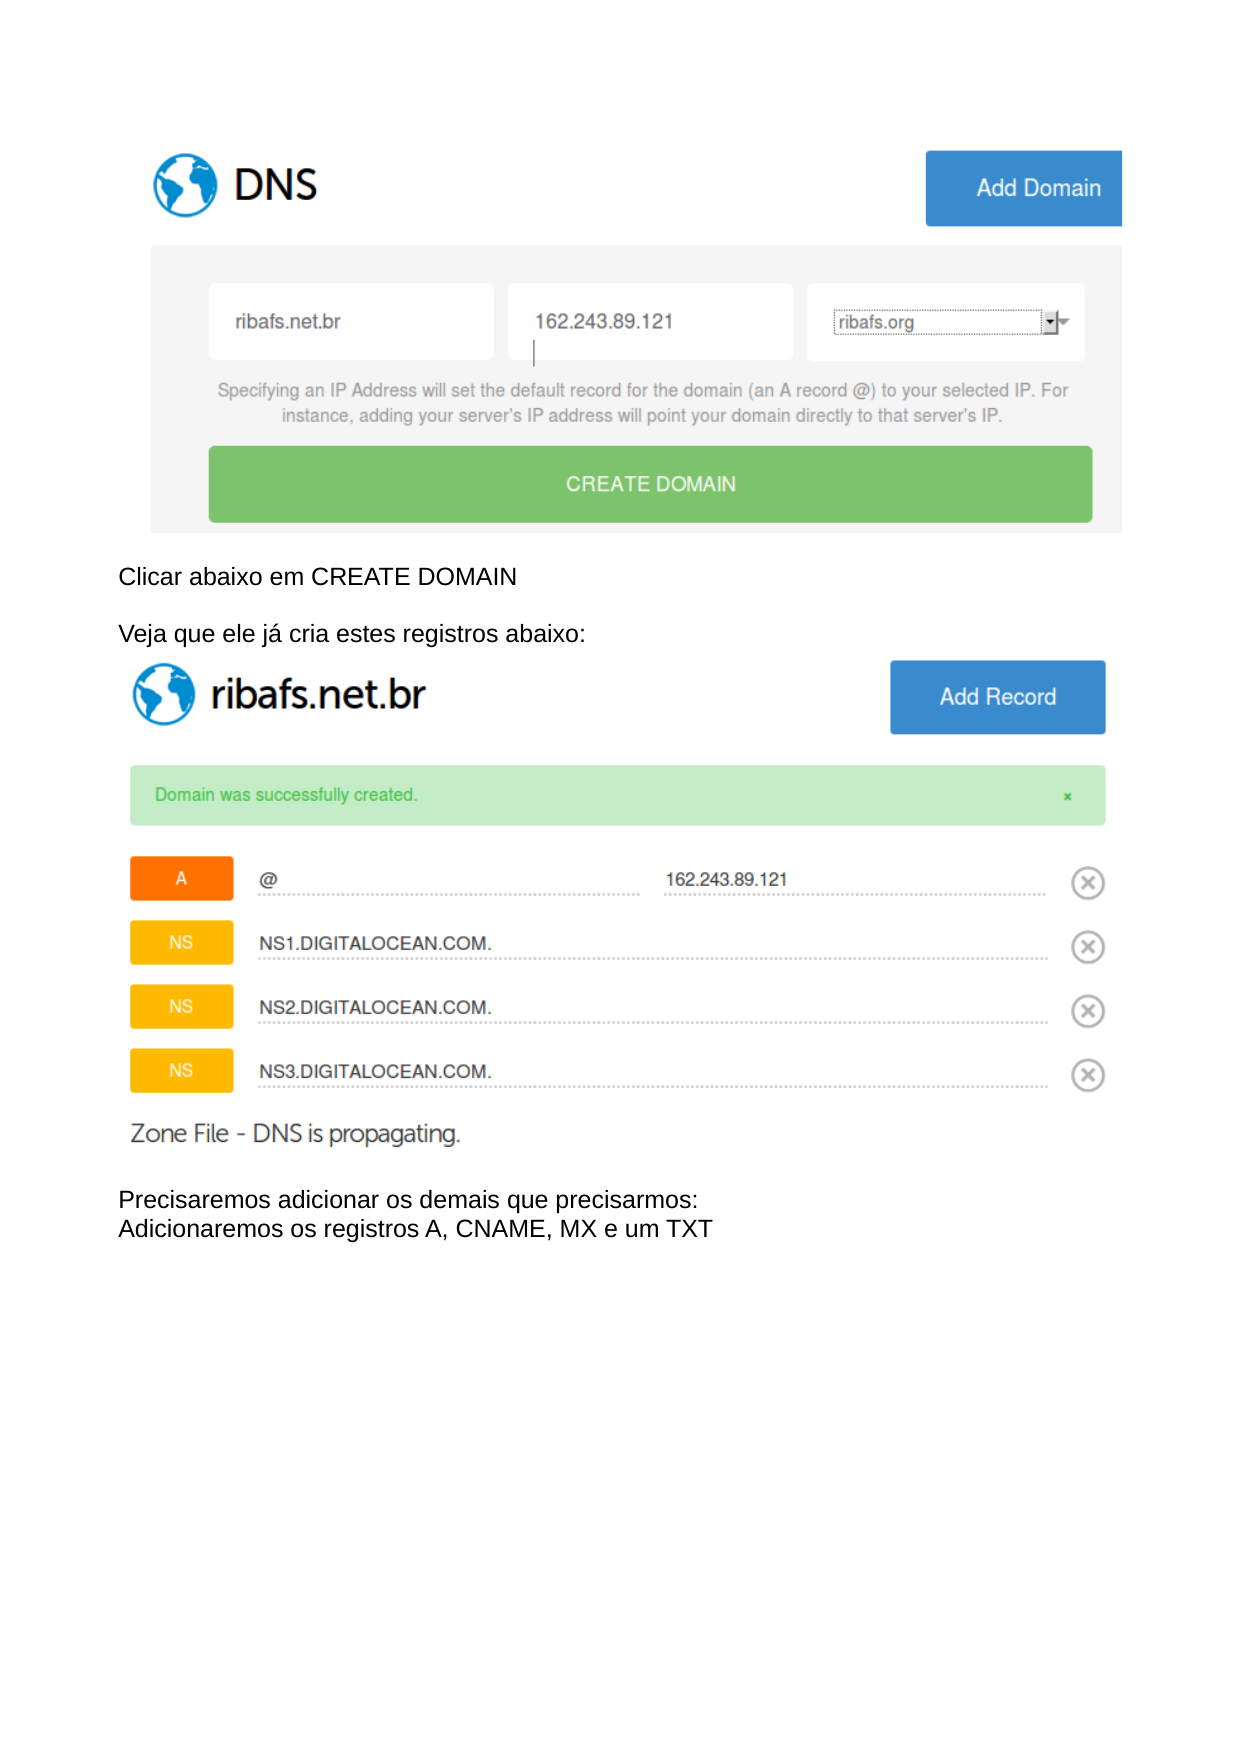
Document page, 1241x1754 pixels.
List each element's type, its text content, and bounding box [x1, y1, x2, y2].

text Adicionaremos os registros A, CNAME, MX e um TXT [118, 1214, 1122, 1243]
text Clicar abaixo em CREATE DOMAIN [118, 562, 1122, 591]
picture [118, 118, 1123, 533]
text Precisaremos adicionar os demais que precisarmos: [118, 1185, 1122, 1214]
text Veja que ele já cria estes registros abaixo: [118, 619, 1122, 648]
picture [118, 648, 1123, 1157]
